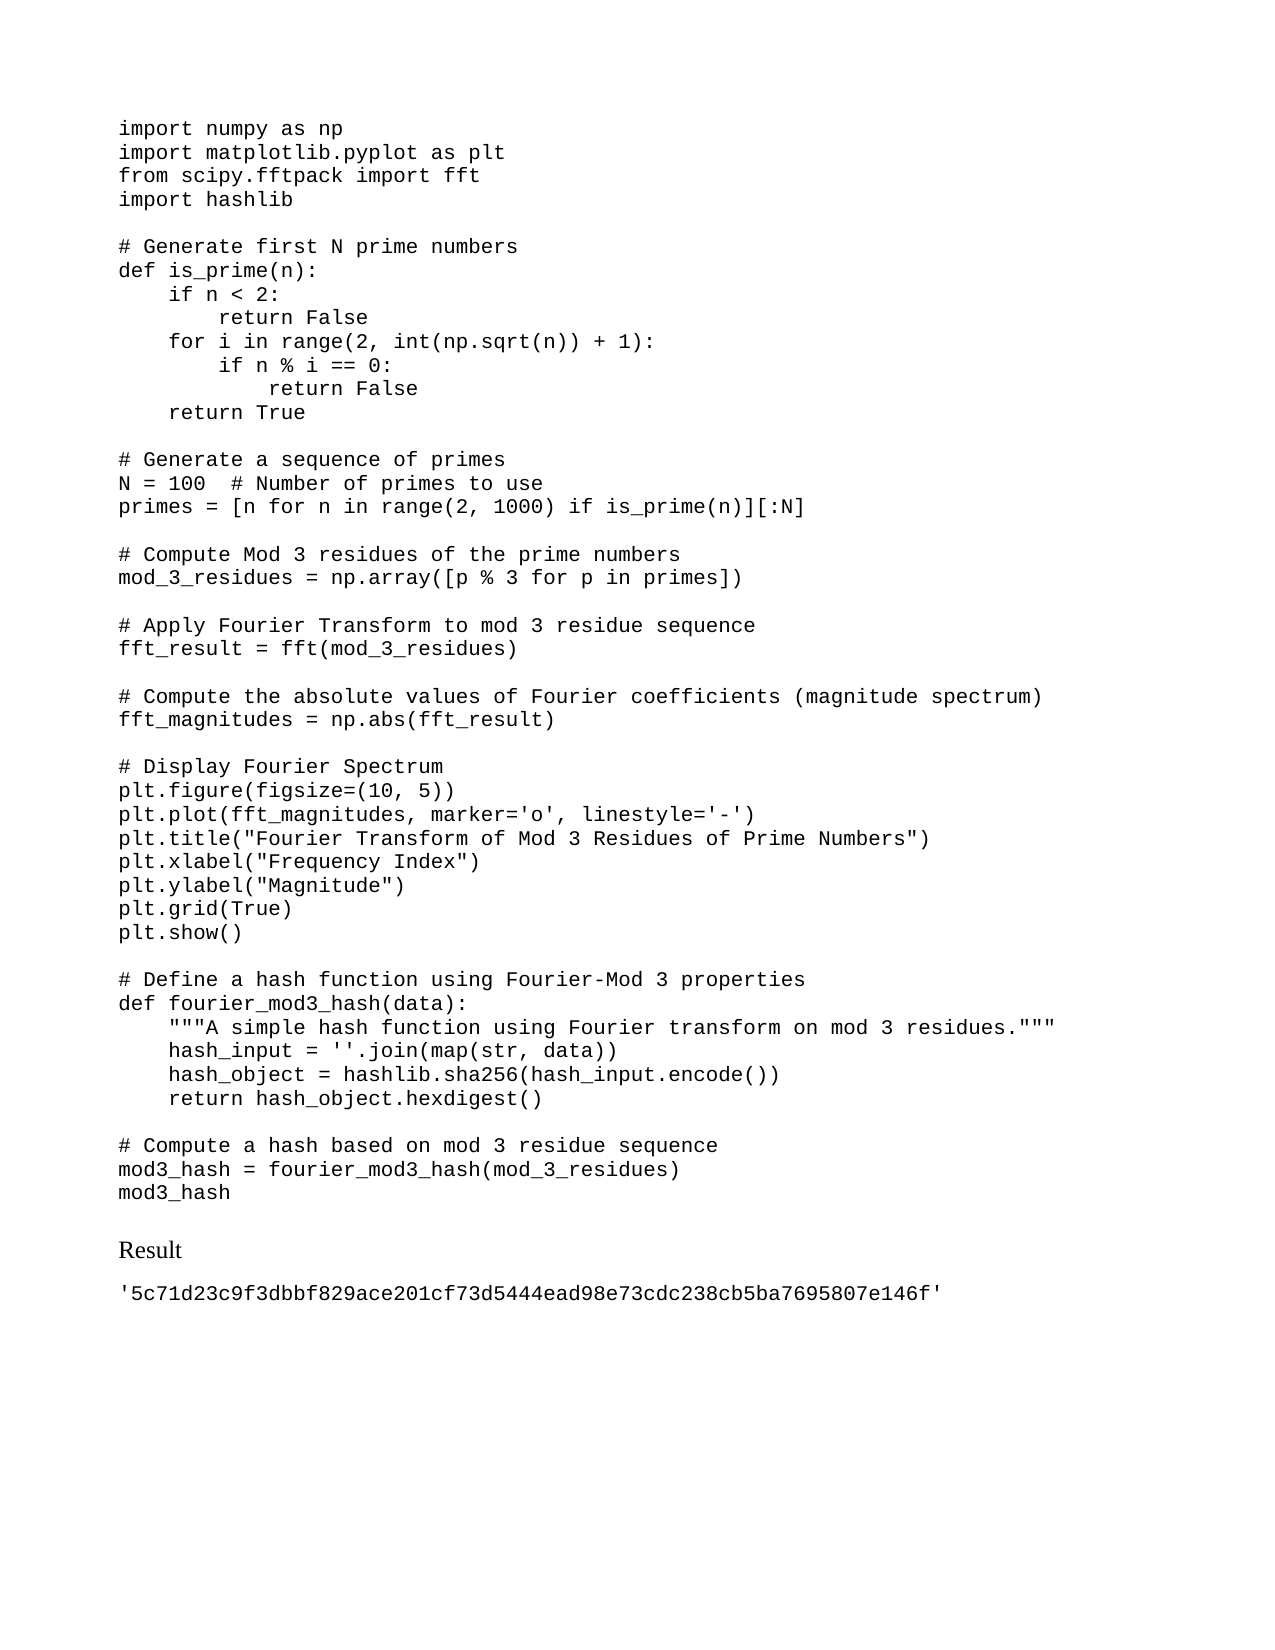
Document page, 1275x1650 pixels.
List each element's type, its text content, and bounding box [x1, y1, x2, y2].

text from scipy.fftpack import fft [118, 165, 1157, 189]
text plt.plot(fft_magnitudes, marker='o', linestyle='-') [118, 804, 1157, 827]
text '5c71d23c9f3dbbf829ace201cf73d5444ead98e73cdc238cb5ba7695807e146f' [118, 1283, 1157, 1307]
text # Generate first N prime numbers [118, 236, 1157, 260]
text plt.ylabel("Magnitude") [118, 875, 1157, 898]
text return False [118, 378, 1157, 402]
text primes = [n for n in range(2, 1000) if is_prime(n)][:N] [118, 496, 1157, 520]
text fft_magnitudes = np.abs(fft_result) [118, 709, 1157, 733]
text # Compute a hash based on mod 3 residue sequence [118, 1135, 1157, 1158]
text # Compute Mod 3 residues of the prime numbers [118, 544, 1157, 567]
text return False [118, 307, 1157, 331]
text plt.grid(True) [118, 898, 1157, 922]
text def fourier_mod3_hash(data): [118, 993, 1157, 1017]
text plt.show() [118, 922, 1157, 946]
text def is_prime(n): [118, 260, 1157, 284]
text import numpy as np [118, 118, 1157, 142]
text plt.xlabel("Frequency Index") [118, 851, 1157, 875]
text # Display Fourier Spectrum [118, 757, 1157, 780]
text fft_result = fft(mod_3_residues) [118, 638, 1157, 662]
text mod_3_residues = np.array([p % 3 for p in primes]) [118, 567, 1157, 591]
text """A simple hash function using Fourier transform on mod 3 residues.""" [118, 1017, 1157, 1040]
text hash_input = ''.join(map(str, data)) [118, 1040, 1157, 1064]
text mod3_hash = fourier_mod3_hash(mod_3_residues) [118, 1158, 1157, 1182]
text plt.figure(figsize=(10, 5)) [118, 780, 1157, 804]
text for i in range(2, int(np.sqrt(n)) + 1): [118, 331, 1157, 354]
text return hash_object.hexdigest() [118, 1088, 1157, 1111]
text N = 100 # Number of primes to use [118, 473, 1157, 496]
text Result [118, 1235, 1157, 1264]
text import hashlib [118, 189, 1157, 213]
text # Compute the absolute values of Fourier coefficients (magnitude spectrum) [118, 686, 1157, 709]
text plt.title("Fourier Transform of Mod 3 Residues of Prime Numbers") [118, 827, 1157, 851]
text mod3_hash [118, 1182, 1157, 1206]
text hash_object = hashlib.sha256(hash_input.encode()) [118, 1064, 1157, 1088]
text return True [118, 402, 1157, 426]
text if n % i == 0: [118, 354, 1157, 378]
text # Generate a sequence of primes [118, 449, 1157, 473]
text if n < 2: [118, 284, 1157, 307]
text # Apply Fourier Transform to mod 3 residue sequence [118, 615, 1157, 638]
text # Define a hash function using Fourier-Mod 3 properties [118, 969, 1157, 993]
text import matplotlib.pyplot as plt [118, 142, 1157, 165]
